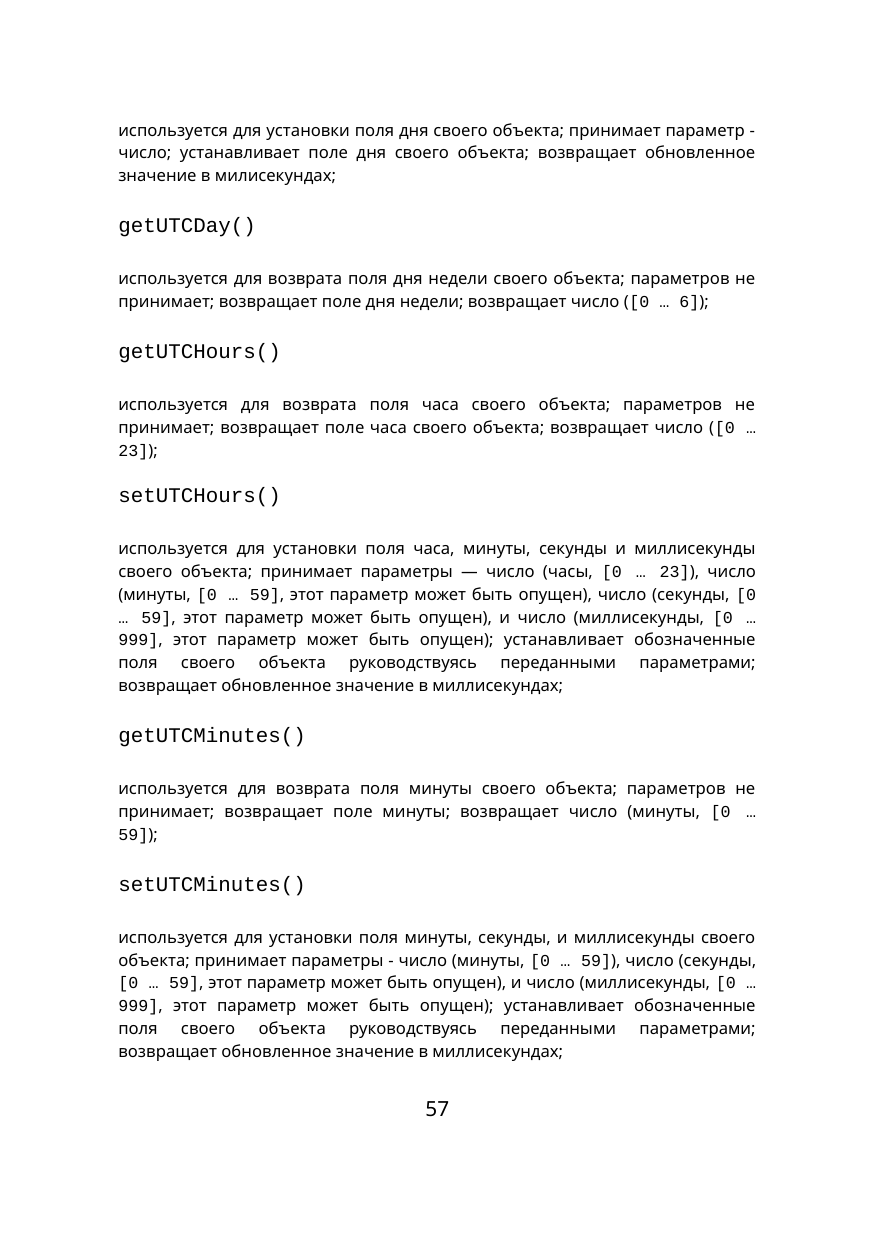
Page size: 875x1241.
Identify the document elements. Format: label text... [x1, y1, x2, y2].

text используется для возврата поля минуты своего объекта; параметров не принимает; возвращает поле минуты; возвращает число (минуты, [0 … 59]); [118, 777, 756, 845]
text getUTCDay() [118, 215, 756, 238]
text используется для возврата поля дня недели своего объекта; параметров не принимает; возвращает поле дня недели; возвращает число ([0 … 6]); [118, 267, 756, 312]
text setUTCHours() [118, 485, 756, 508]
text setUTCMinutes() [118, 873, 756, 897]
text getUTCHours() [118, 341, 756, 364]
text getUTCMinutes() [118, 725, 756, 748]
text используется для установки поля дня своего объекта; принимает параметр - число; устанавливает поле дня своего объекта; возвращает обновленное значение в милисекундах; [118, 118, 756, 186]
text используется для установки поля часа, минуты, секунды и миллисекунды своего объекта; принимает параметры — число (часы, [0 … 23]), число (минуты, [0 … 59], этот параметр может быть опущен), число (секунды, [0 … 59], этот параметр может быть опущен), и число (миллисекунды, [0 … 999], этот параметр может быть опущен); устанавливает обозначенные поля своего объекта руководствуясь переданными параметрами; возвращает обновленное значение в миллисекундах; [118, 537, 756, 696]
text используется для установки поля минуты, секунды, и миллисекунды своего объекта; принимает параметры - число (минуты, [0 … 59]), число (секунды, [0 … 59], этот параметр может быть опущен), и число (миллисекунды, [0 … 999], этот параметр может быть опущен); устанавливает обозначенные поля своего объекта руководствуясь переданными параметрами; возвращает обновленное значение в миллисекундах; [118, 926, 756, 1062]
text используется для возврата поля часа своего объекта; параметров не принимает; возвращает поле часа своего объекта; возвращает число ([0 … 23]); [118, 393, 756, 461]
